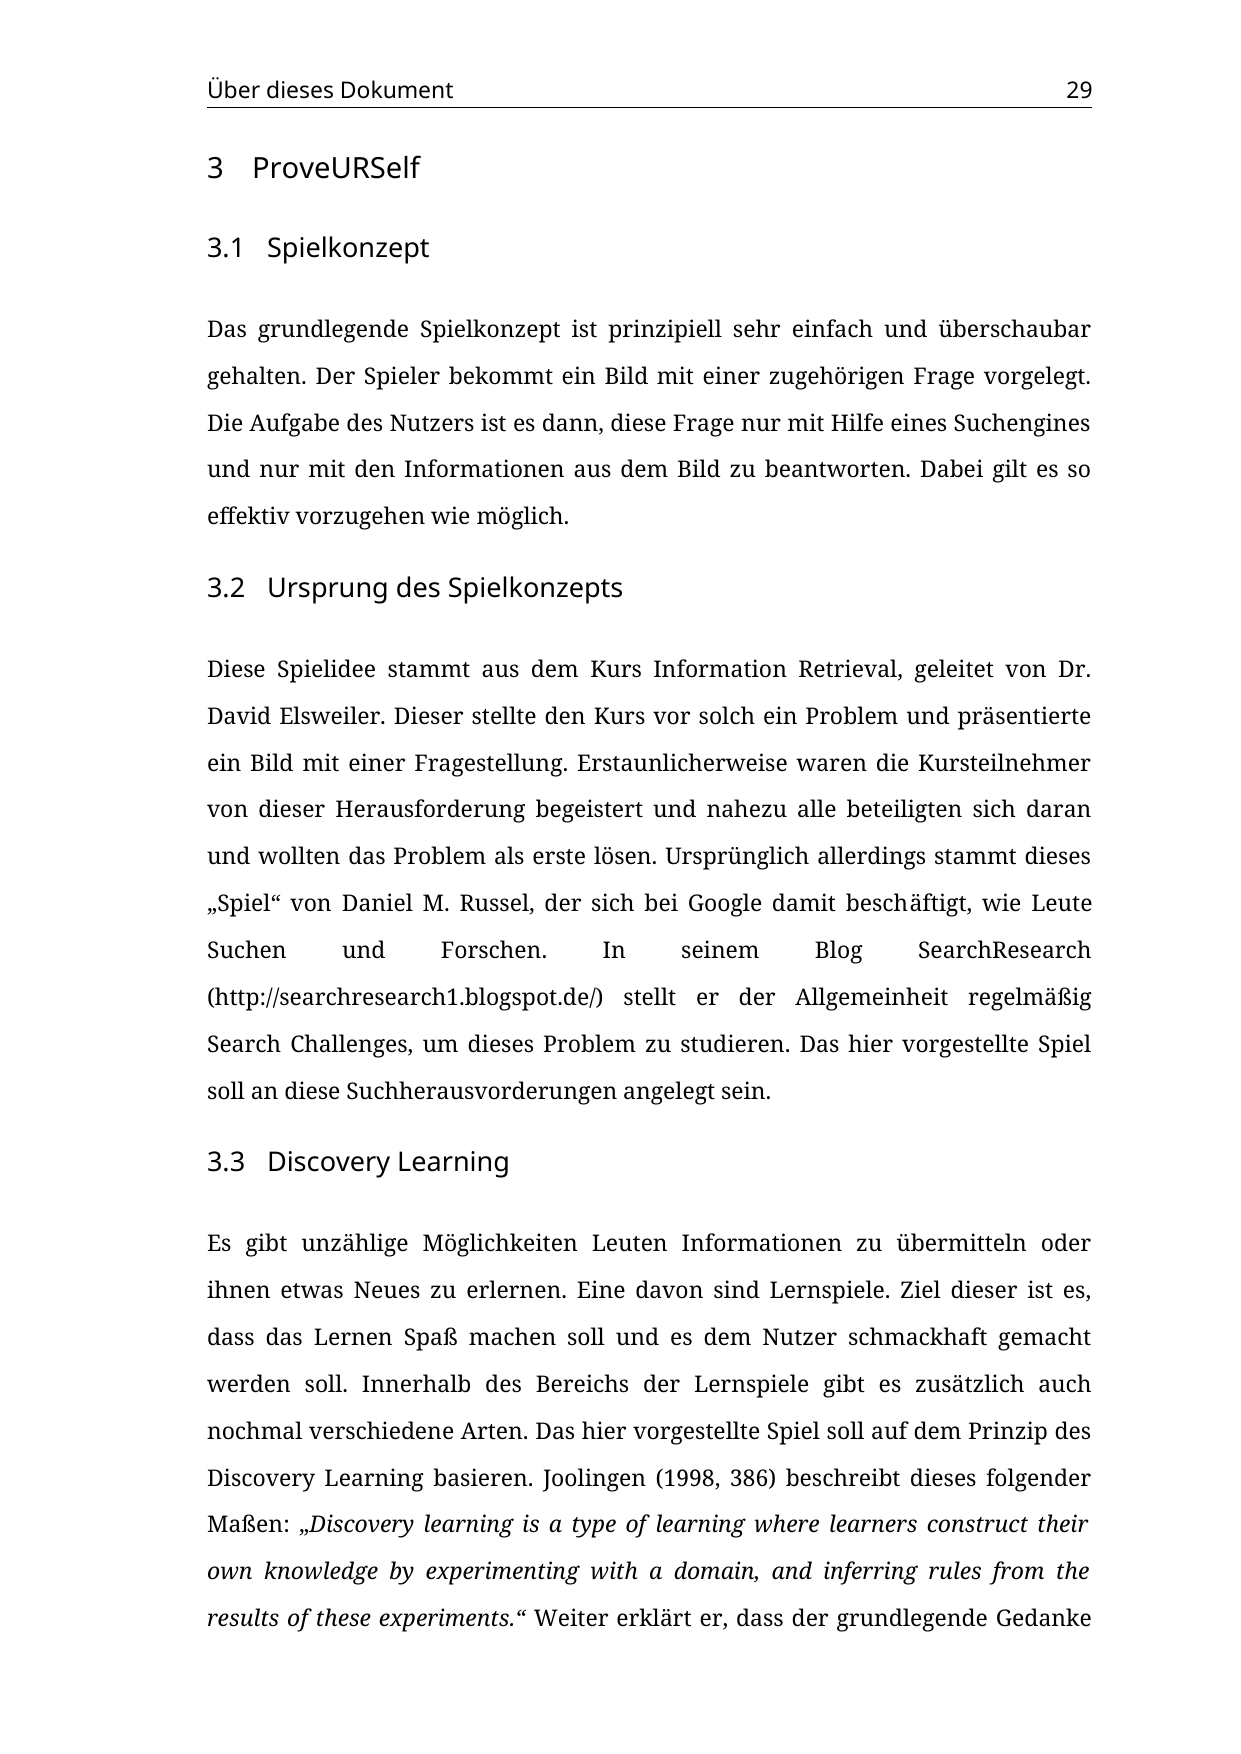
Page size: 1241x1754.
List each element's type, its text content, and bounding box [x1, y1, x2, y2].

text Das grundlegende Spielkonzept ist prinzipiell sehr einfach und überschaubar gehalten. Der Spieler bekommt ein Bild mit einer zugehörigen Frage vorgelegt. Die Aufgabe des Nutzers ist es dann, diese Frage nur mit Hilfe eines Suchengines und nur mit den Informationen aus dem Bild zu beantworten. Dabei gilt es so effektiv vorzugehen wie möglich. [207, 313, 1092, 532]
subtitle Ursprung des Spielkonzepts [207, 568, 1092, 605]
subtitle Discovery Learning [207, 1142, 1092, 1179]
text Es gibt unzählige Möglichkeiten Leuten Informationen zu übermitteln oder ihnen etwas Neues zu erlernen. Eine davon sind Lernspiele. Ziel dieser ist es, dass das Lernen Spaß machen soll und es dem Nutzer schmackhaft gemacht werden soll. Innerhalb des Bereichs der Lernspiele gibt es zusätzlich auch nochmal verschiedene Arten. Das hier vorgestellte Spiel soll auf dem Prinzip des Discovery Learning basieren. Joolingen (1998, 386) beschreibt dieses folgender Maßen: „Discovery learning is a type of learning where learners construct their own knowledge by experimenting with a domain, and inferring rules from the results of these experiments.“ Weiter erklärt er, dass der grundlegende Gedanke [207, 1227, 1092, 1633]
subtitle ProveURSelf [207, 148, 1092, 187]
subtitle Spielkonzept [207, 228, 1092, 265]
text Diese Spielidee stammt aus dem Kurs Information Retrieval, geleitet von Dr. David Elsweiler. Dieser stellte den Kurs vor solch ein Problem und präsentierte ein Bild mit einer Fragestellung. Erstaunlicherweise waren die Kursteilnehmer von dieser Herausforderung begeistert und nahezu alle beteiligten sich daran und wollten das Problem als erste lösen. Ursprünglich allerdings stammt dieses „Spiel“ von Daniel M. Russel, der sich bei Google damit beschäftigt, wie Leute Suchen und Forschen. In seinem Blog SearchResearch (http://searchresearch1.blogspot.de/) stellt er der Allgemeinheit regelmäßig Search Challenges, um dieses Problem zu studieren. Das hier vorgestellte Spiel soll an diese Suchherausvorderungen angelegt sein. [207, 653, 1092, 1106]
